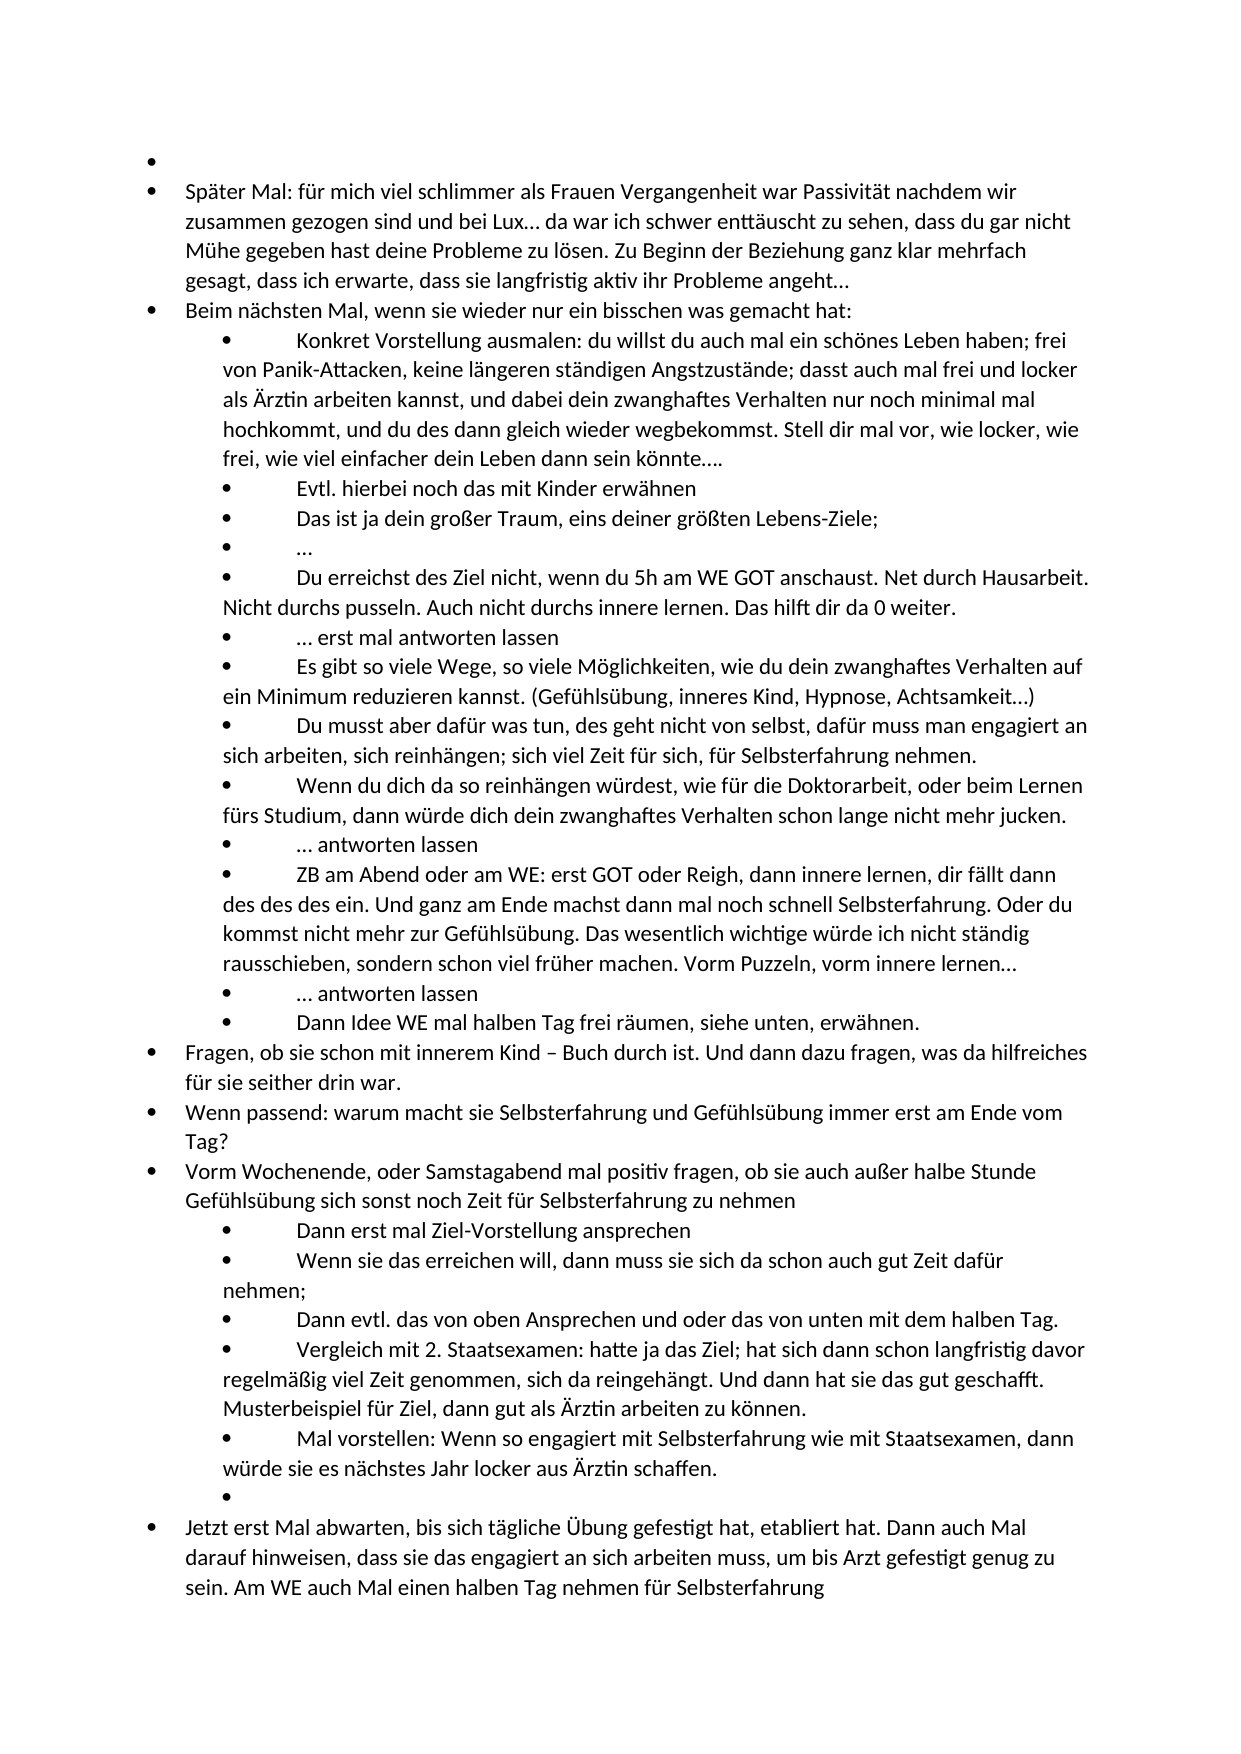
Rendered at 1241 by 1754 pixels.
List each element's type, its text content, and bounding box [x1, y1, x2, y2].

list Konkret Vorstellung ausmalen: du willst du auch mal ein schönes Leben haben; frei von Panik-Attacken, keine längeren ständigen Angstzustände; dasst auch mal frei und locker als Ärztin arbeiten kannst, und dabei dein zwanghaftes Verhalten nur noch minimal mal hochkommt, und du des dann gleich wieder wegbekommst. Stell dir mal vor, wie locker, wie frei, wie viel einfacher dein Leben dann sein könnte…. [223, 326, 1093, 472]
list ZB am Abend oder am WE: erst GOT oder Reigh, dann innere lernen, dir fällt dann des des des ein. Und ganz am Ende machst dann mal noch schnell Selbsterfahrung. Oder du kommst nicht mehr zur Gefühlsübung. Das wesentlich wichtige würde ich nicht ständig rausschieben, sondern schon viel früher machen. Vorm Puzzeln, vorm innere lernen… [223, 860, 1093, 977]
list Du musst aber dafür was tun, des geht nicht von selbst, dafür muss man engagiert an sich arbeiten, sich reinhängen; sich viel Zeit für sich, für Selbsterfahrung nehmen. [223, 712, 1093, 769]
list Später Mal: für mich viel schlimmer als Frauen Vergangenheit war Passivität nachdem wir zusammen gezogen sind und bei Lux… da war ich schwer enttäuscht zu sehen, dass du gar nicht Mühe gegeben hast deine Probleme zu lösen. Zu Beginn der Beziehung ganz klar mehrfach gesagt, dass ich erwarte, dass sie langfristig aktiv ihr Probleme angeht… [148, 177, 1093, 294]
list Vorm Wochenende, oder Samstagabend mal positiv fragen, ob sie auch außer halbe Stunde Gefühlsübung sich sonst noch Zeit für Selbsterfahrung zu nehmen [148, 1157, 1093, 1215]
list Vergleich mit 2. Staatsexamen: hatte ja das Ziel; hat sich dann schon langfristig davor regelmäßig viel Zeit genommen, sich da reingehängt. Und dann hat sie das gut geschafft. Musterbeispiel für Ziel, dann gut als Ärztin arbeiten zu können. [223, 1335, 1093, 1422]
list … erst mal antworten lassen [223, 623, 1093, 651]
list Es gibt so viele Wege, so viele Möglichkeiten, wie du dein zwanghaftes Verhalten auf ein Minimum reduzieren kannst. (Gefühlsübung, inneres Kind, Hypnose, Achtsamkeit…) [223, 652, 1093, 710]
list Mal vorstellen: Wenn so engagiert mit Selbsterfahrung wie mit Staatsexamen, dann würde sie es nächstes Jahr locker aus Ärztin schaffen. [223, 1424, 1093, 1482]
list Jetzt erst Mal abwarten, bis sich tägliche Übung gefestigt hat, etabliert hat. Dann auch Mal darauf hinweisen, dass sie das engagiert an sich arbeiten muss, um bis Arzt gefestigt genug zu sein. Am WE auch Mal einen halben Tag nehmen für Selbsterfahrung [148, 1513, 1093, 1601]
list Dann evtl. das von oben Ansprechen und oder das von unten mit dem halben Tag. [223, 1305, 1093, 1333]
list Fragen, ob sie schon mit innerem Kind – Buch durch ist. Und dann dazu fragen, was da hilfreiches für sie seither drin war. [148, 1038, 1093, 1096]
list Wenn passend: warum macht sie Selbsterfahrung und Gefühlsübung immer erst am Ende vom Tag? [148, 1098, 1093, 1155]
list Dann erst mal Ziel-Vorstellung ansprechen [223, 1216, 1093, 1244]
list Beim nächsten Mal, wenn sie wieder nur ein bisschen was gemacht hat: [148, 296, 1093, 324]
list Evtl. hierbei noch das mit Kinder erwähnen [223, 474, 1093, 502]
list Du erreichst des Ziel nicht, wenn du 5h am WE GOT anschaust. Net durch Hausarbeit. Nicht durchs pusseln. Auch nicht durchs innere lernen. Das hilft dir da 0 weiter. [223, 563, 1093, 621]
list … antworten lassen [223, 830, 1093, 858]
list Wenn du dich da so reinhängen würdest, wie für die Doktorarbeit, oder beim Lernen fürs Studium, dann würde dich dein zwanghaftes Verhalten schon lange nicht mehr jucken. [223, 771, 1093, 829]
list … [223, 533, 1093, 562]
list Wenn sie das erreichen will, dann muss sie sich da schon auch gut Zeit dafür nehmen; [223, 1246, 1093, 1304]
list Dann Idee WE mal halben Tag frei räumen, siehe unten, erwähnen. [223, 1008, 1093, 1037]
list … antworten lassen [223, 979, 1093, 1007]
list Das ist ja dein großer Traum, eins deiner größten Lebens-Ziele; [223, 504, 1093, 532]
